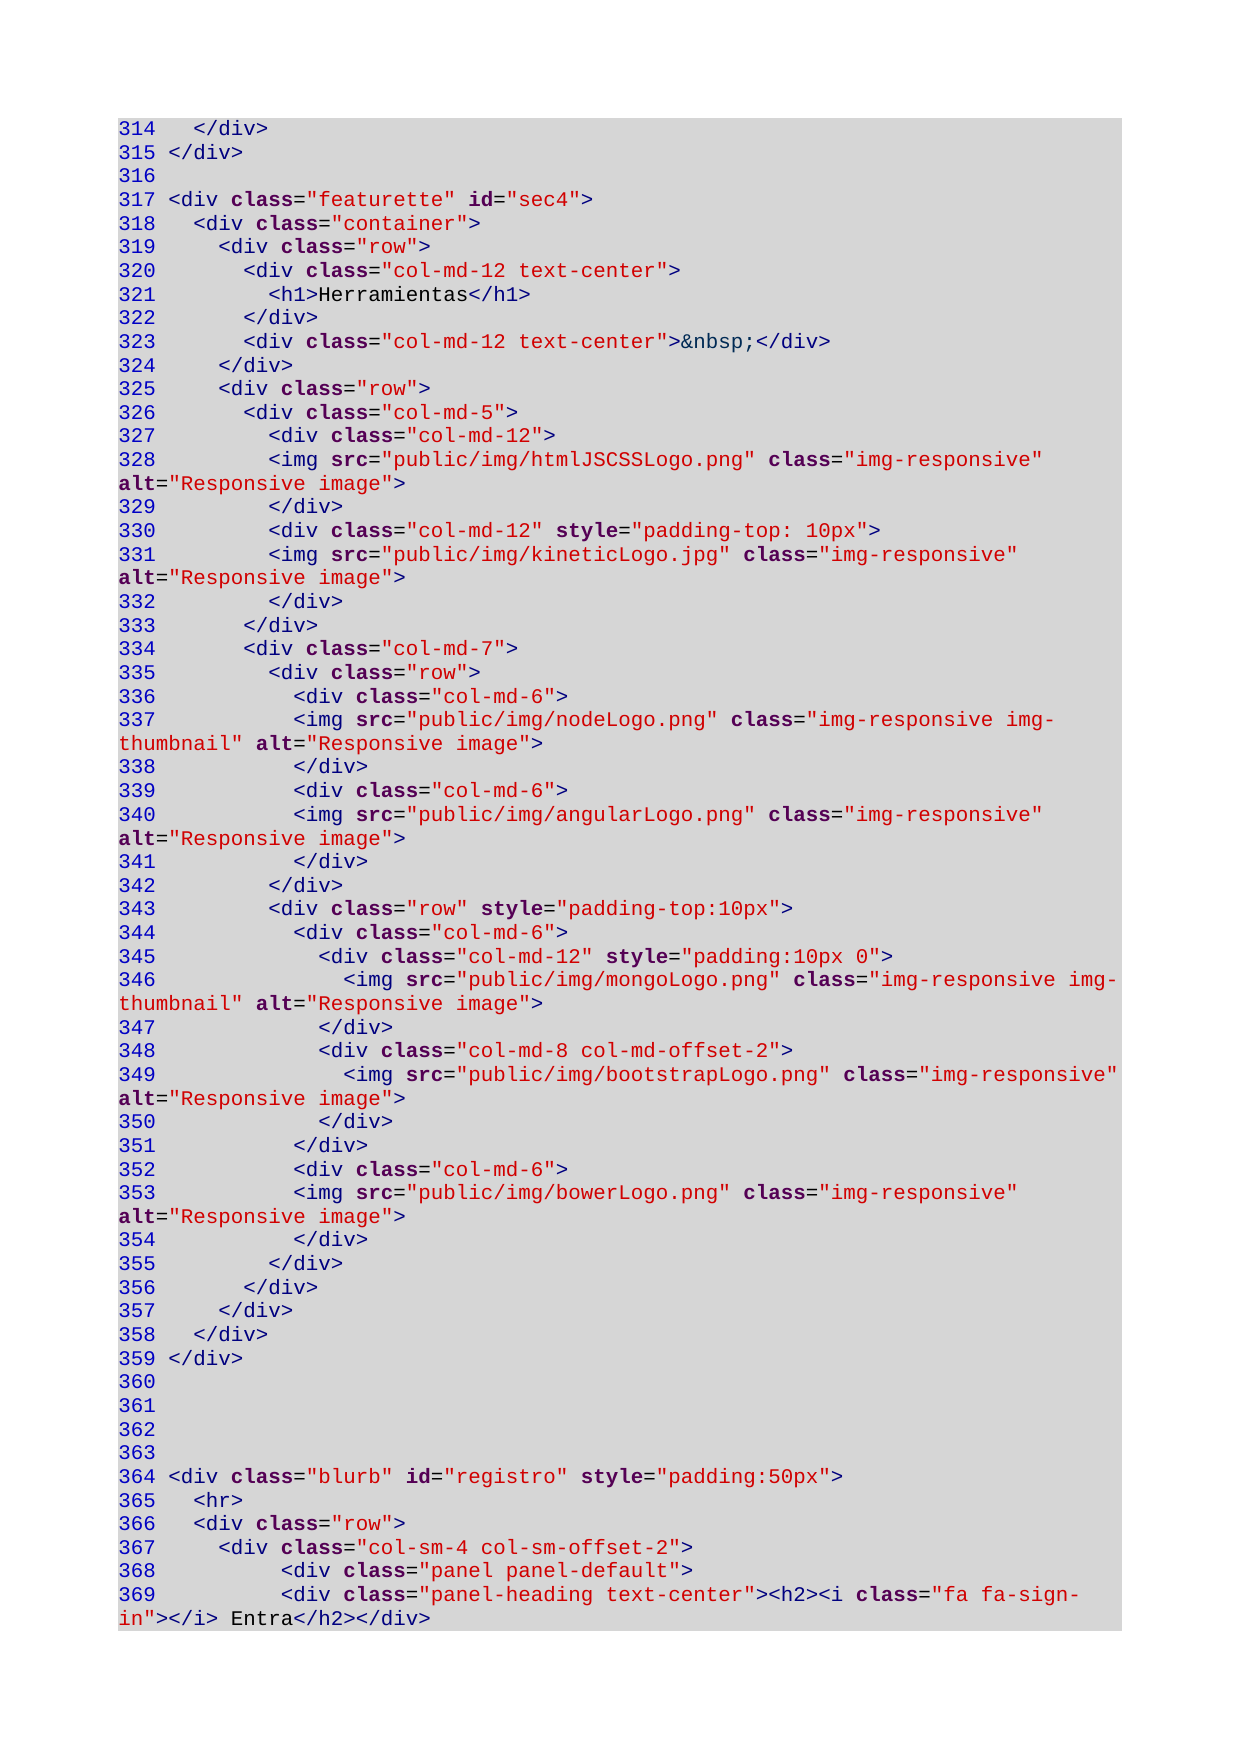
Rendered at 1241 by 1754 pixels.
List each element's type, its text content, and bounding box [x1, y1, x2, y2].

text 348 <div class="col-md-8 col-md-offset-2"> [118, 1040, 1122, 1064]
text 340 <img src="public/img/angularLogo.png" class="img-responsive" alt="Responsive image"> [118, 804, 1122, 851]
text 341 </div> [118, 851, 1122, 875]
text 360 [118, 1371, 1122, 1395]
text 350 </div> [118, 1111, 1122, 1135]
text 367 <div class="col-sm-4 col-sm-offset-2"> [118, 1537, 1122, 1561]
text 324 </div> [118, 354, 1122, 378]
text 330 <div class="col-md-12" style="padding-top: 10px"> [118, 520, 1122, 544]
text 326 <div class="col-md-5"> [118, 402, 1122, 426]
text 318 <div class="container"> [118, 213, 1122, 236]
text 337 <img src="public/img/nodeLogo.png" class="img-responsive img-thumbnail" alt="Responsive image"> [118, 709, 1122, 757]
text 322 </div> [118, 307, 1122, 331]
text 363 [118, 1442, 1122, 1466]
text 315 </div> [118, 142, 1122, 165]
text 361 [118, 1395, 1122, 1419]
text 344 <div class="col-md-6"> [118, 922, 1122, 946]
text 319 <div class="row"> [118, 236, 1122, 260]
text 342 </div> [118, 875, 1122, 898]
text 334 <div class="col-md-7"> [118, 638, 1122, 662]
text 345 <div class="col-md-12" style="padding:10px 0"> [118, 946, 1122, 969]
text 323 <div class="col-md-12 text-center">&nbsp;</div> [118, 331, 1122, 354]
text 369 <div class="panel-heading text-center"><h2><i class="fa fa-sign-in"></i> Entra</h2></div> [118, 1584, 1122, 1631]
text 353 <img src="public/img/bowerLogo.png" class="img-responsive" alt="Responsive image"> [118, 1182, 1122, 1229]
text 365 <hr> [118, 1489, 1122, 1513]
text 359 </div> [118, 1348, 1122, 1371]
text 347 </div> [118, 1017, 1122, 1040]
text 364 <div class="blurb" id="registro" style="padding:50px"> [118, 1466, 1122, 1489]
text 368 <div class="panel panel-default"> [118, 1561, 1122, 1584]
text 329 </div> [118, 496, 1122, 520]
text 351 </div> [118, 1135, 1122, 1158]
text 332 </div> [118, 591, 1122, 615]
text 314 </div> [118, 118, 1122, 142]
text 346 <img src="public/img/mongoLogo.png" class="img-responsive img-thumbnail" alt="Responsive image"> [118, 969, 1122, 1017]
text 331 <img src="public/img/kineticLogo.jpg" class="img-responsive" alt="Responsive image"> [118, 544, 1122, 591]
text 362 [118, 1419, 1122, 1442]
text 316 [118, 165, 1122, 189]
text 317 <div class="featurette" id="sec4"> [118, 189, 1122, 213]
text 325 <div class="row"> [118, 378, 1122, 402]
text 343 <div class="row" style="padding-top:10px"> [118, 898, 1122, 922]
text 339 <div class="col-md-6"> [118, 780, 1122, 804]
text 335 <div class="row"> [118, 662, 1122, 686]
text 328 <img src="public/img/htmlJSCSSLogo.png" class="img-responsive" alt="Responsive image"> [118, 449, 1122, 496]
text 354 </div> [118, 1229, 1122, 1253]
text 327 <div class="col-md-12"> [118, 426, 1122, 449]
text 358 </div> [118, 1324, 1122, 1348]
text 356 </div> [118, 1277, 1122, 1300]
text 355 </div> [118, 1253, 1122, 1277]
text 333 </div> [118, 615, 1122, 638]
text 320 <div class="col-md-12 text-center"> [118, 260, 1122, 284]
text 357 </div> [118, 1300, 1122, 1324]
text 349 <img src="public/img/bootstrapLogo.png" class="img-responsive" alt="Responsive image"> [118, 1064, 1122, 1111]
text 321 <h1>Herramientas</h1> [118, 284, 1122, 307]
text 338 </div> [118, 757, 1122, 780]
text 352 <div class="col-md-6"> [118, 1158, 1122, 1182]
text 366 <div class="row"> [118, 1513, 1122, 1537]
text 336 <div class="col-md-6"> [118, 686, 1122, 709]
